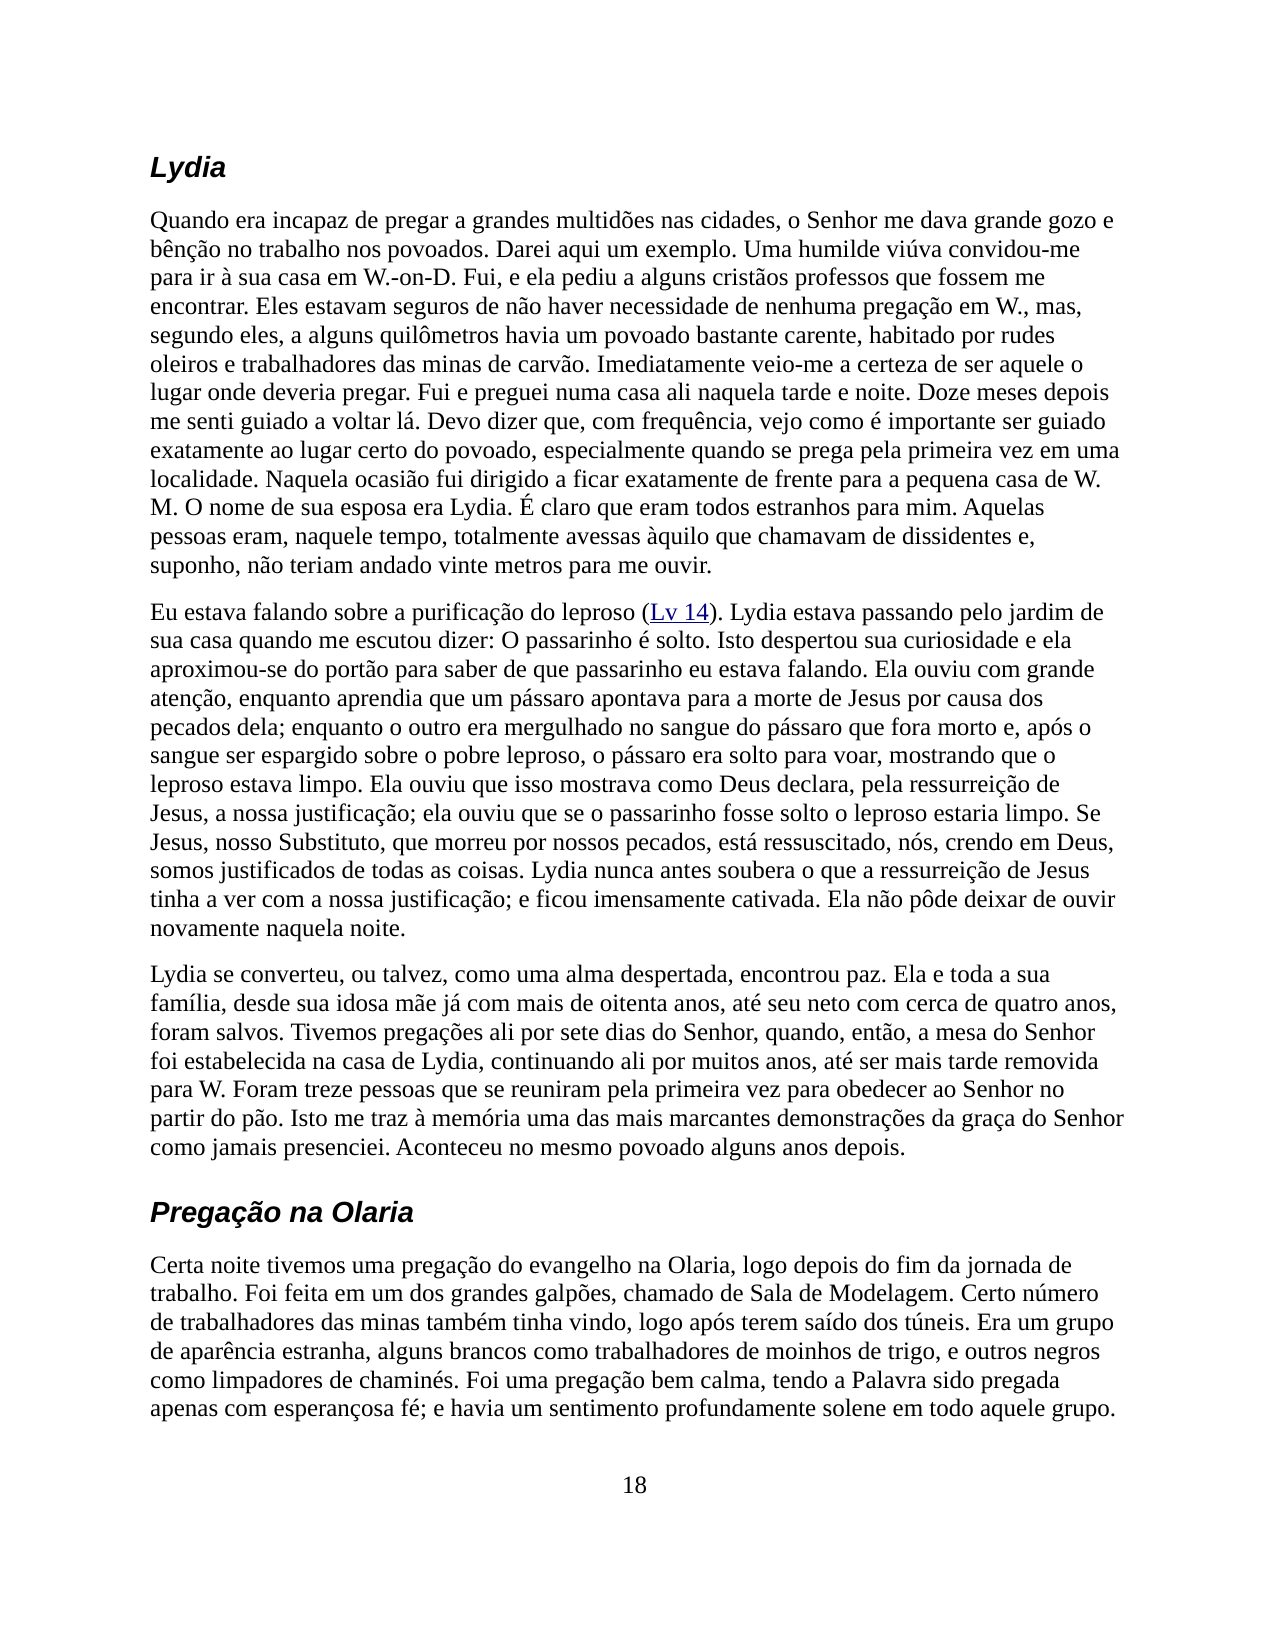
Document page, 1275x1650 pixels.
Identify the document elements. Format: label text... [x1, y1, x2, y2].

subtitle Pregação na Olaria [150, 1195, 1125, 1228]
text Lydia se converteu, ou talvez, como uma alma despertada, encontrou paz. Ela e toda a sua família, desde sua idosa mãe já com mais de oitenta anos, até seu neto com cerca de quatro anos, foram salvos. Tivemos pregações ali por sete dias do Senhor, quando, então, a mesa do Senhor foi estabelecida na casa de Lydia, continuando ali por muitos anos, até ser mais tarde removida para W. Foram treze pessoas que se reuniram pela primeira vez para obedecer ao Senhor no partir do pão. Isto me traz à memória uma das mais marcantes demonstrações da graça do Senhor como jamais presenciei. Aconteceu no mesmo povoado alguns anos depois. [150, 959, 1125, 1161]
text Certa noite tivemos uma pregação do evangelho na Olaria, logo depois do fim da jornada de trabalho. Foi feita em um dos grandes galpões, chamado de Sala de Modelagem. Certo número de trabalhadores das minas também tinha vindo, logo após terem saído dos túneis. Era um grupo de aparência estranha, alguns brancos como trabalhadores de moinhos de trigo, e outros negros como limpadores de chaminés. Foi uma pregação bem calma, tendo a Palavra sido pregada apenas com esperançosa fé; e havia um sentimento profundamente solene em todo aquele grupo. [150, 1250, 1125, 1422]
text Quando era incapaz de pregar a grandes multidões nas cidades, o Senhor me dava grande gozo e bênção no trabalho nos povoados. Darei aqui um exemplo. Uma humilde viúva convidou-me para ir à sua casa em W.-on-D. Fui, e ela pediu a alguns cristãos professos que fossem me encontrar. Eles estavam seguros de não haver necessidade de nenhuma pregação em W., mas, segundo eles, a alguns quilômetros havia um povoado bastante carente, habitado por rudes oleiros e trabalhadores das minas de carvão. Imediatamente veio-me a certeza de ser aquele o lugar onde deveria pregar. Fui e preguei numa casa ali naquela tarde e noite. Doze meses depois me senti guiado a voltar lá. Devo dizer que, com frequência, vejo como é importante ser guiado exatamente ao lugar certo do povoado, especialmente quando se prega pela primeira vez em uma localidade. Naquela ocasião fui dirigido a ficar exatamente de frente para a pequena casa de W. M. O nome de sua esposa era Lydia. É claro que eram todos estranhos para mim. Aquelas pessoas eram, naquele tempo, totalmente avessas àquilo que chamavam de dissidentes e, suponho, não teriam andado vinte metros para me ouvir. [150, 205, 1125, 579]
text Eu estava falando sobre a purificação do leproso (Lv 14). Lydia estava passando pelo jardim de sua casa quando me escutou dizer: O passarinho é solto. Isto despertou sua curiosidade e ela aproximou-se do portão para saber de que passarinho eu estava falando. Ela ouviu com grande atenção, enquanto aprendia que um pássaro apontava para a morte de Jesus por causa dos pecados dela; enquanto o outro era mergulhado no sangue do pássaro que fora morto e, após o sangue ser espargido sobre o pobre leproso, o pássaro era solto para voar, mostrando que o leproso estava limpo. Ela ouviu que isso mostrava como Deus declara, pela ressurreição de Jesus, a nossa justificação; ela ouviu que se o passarinho fosse solto o leproso estaria limpo. Se Jesus, nosso Substituto, que morreu por nossos pecados, está ressuscitado, nós, crendo em Deus, somos justificados de todas as coisas. Lydia nunca antes soubera o que a ressurreição de Jesus tinha a ver com a nossa justificação; e ficou imensamente cativada. Ela não pôde deixar de ouvir novamente naquela noite. [150, 597, 1125, 942]
subtitle Lydia [150, 150, 1125, 183]
